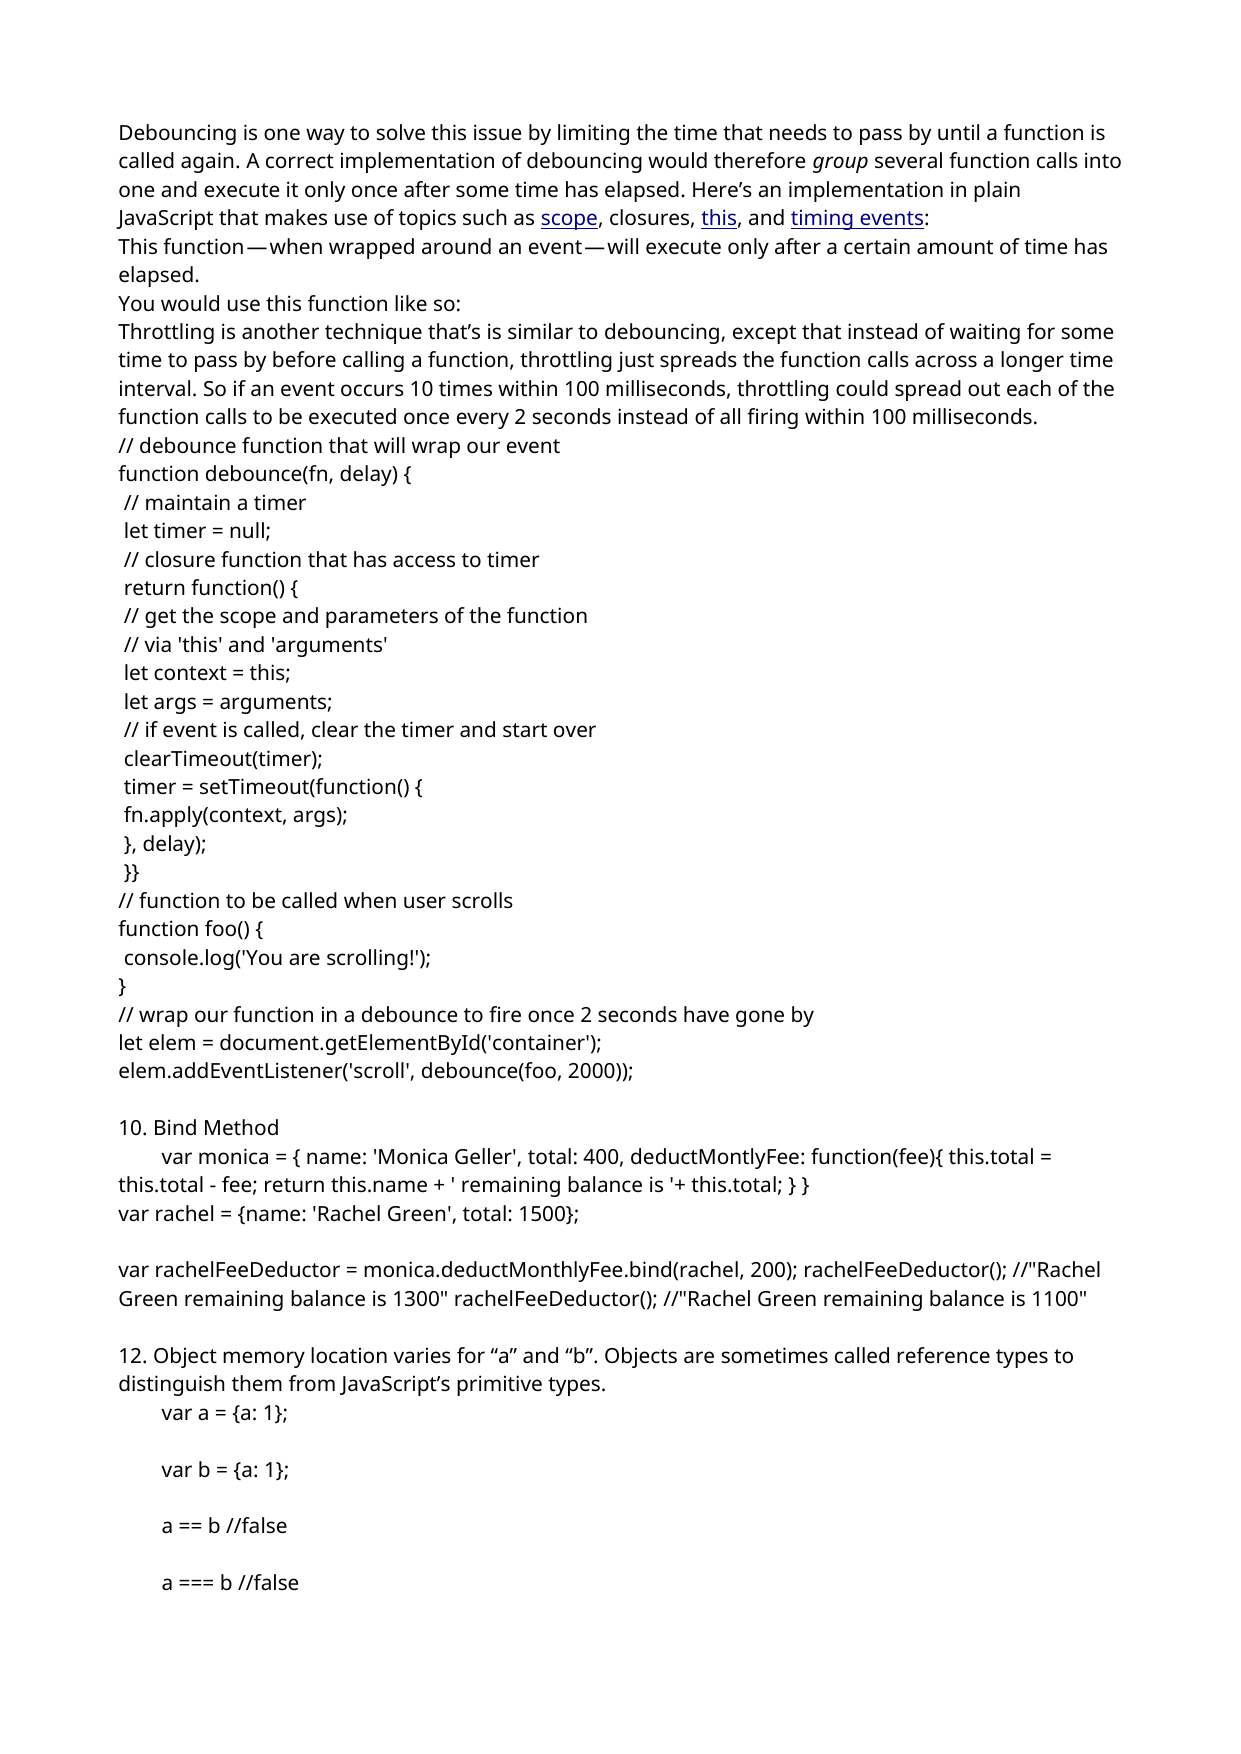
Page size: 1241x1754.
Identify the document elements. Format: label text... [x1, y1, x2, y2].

text You would use this function like so: [118, 289, 1122, 317]
text This function — when wrapped around an event — will execute only after a certain amount of time has elapsed. [118, 232, 1122, 289]
text Debouncing is one way to solve this issue by limiting the time that needs to pass by until a function is called again. A correct implementation of debouncing would therefore group several function calls into one and execute it only once after some time has elapsed. Here’s an implementation in plain JavaScript that makes use of topics such as scope, closures, this, and timing events: [118, 118, 1122, 232]
text var monica = { name: 'Monica Geller', total: 400, deductMontlyFee: function(fee){ this.total = this.total - fee; return this.name + ' remaining balance is '+ this.total; } } [118, 1142, 1122, 1199]
text 12. Object memory location varies for “a” and “b”. Objects are sometimes called reference types to distinguish them from JavaScript’s primitive types. [118, 1341, 1122, 1398]
text var rachelFeeDeductor = monica.deductMonthlyFee.bind(rachel, 200); rachelFeeDeductor(); //"Rachel Green remaining balance is 1300" rachelFeeDeductor(); //"Rachel Green remaining balance is 1100" [118, 1256, 1122, 1312]
text a == b //false [118, 1512, 1122, 1540]
text var b = {a: 1}; [118, 1455, 1122, 1483]
text a === b //false [118, 1568, 1122, 1597]
text var rachel = {name: 'Rachel Green', total: 1500}; [118, 1199, 1122, 1227]
text // debounce function that will wrap our event function debounce(fn, delay) { // maintain a timer let timer = null; // closure function that has access to timer return function() { // get the scope and parameters of the function // via 'this' and 'arguments' let context = this; let args = arguments; // if event is called, clear the timer and start over clearTimeout(timer); timer = setTimeout(function() { fn.apply(context, args); }, delay); }} // function to be called when user scrolls function foo() { console.log('You are scrolling!'); } // wrap our function in a debounce to fire once 2 seconds have gone by let elem = document.getElementById('container'); elem.addEventListener('scroll', debounce(foo, 2000)); 10. Bind Method [118, 431, 1122, 1142]
text Throttling is another technique that’s is similar to debouncing, except that instead of waiting for some time to pass by before calling a function, throttling just spreads the function calls across a longer time interval. So if an event occurs 10 times within 100 milliseconds, throttling could spread out each of the function calls to be executed once every 2 seconds instead of all firing within 100 milliseconds. [118, 317, 1122, 431]
text var a = {a: 1}; [118, 1398, 1122, 1426]
